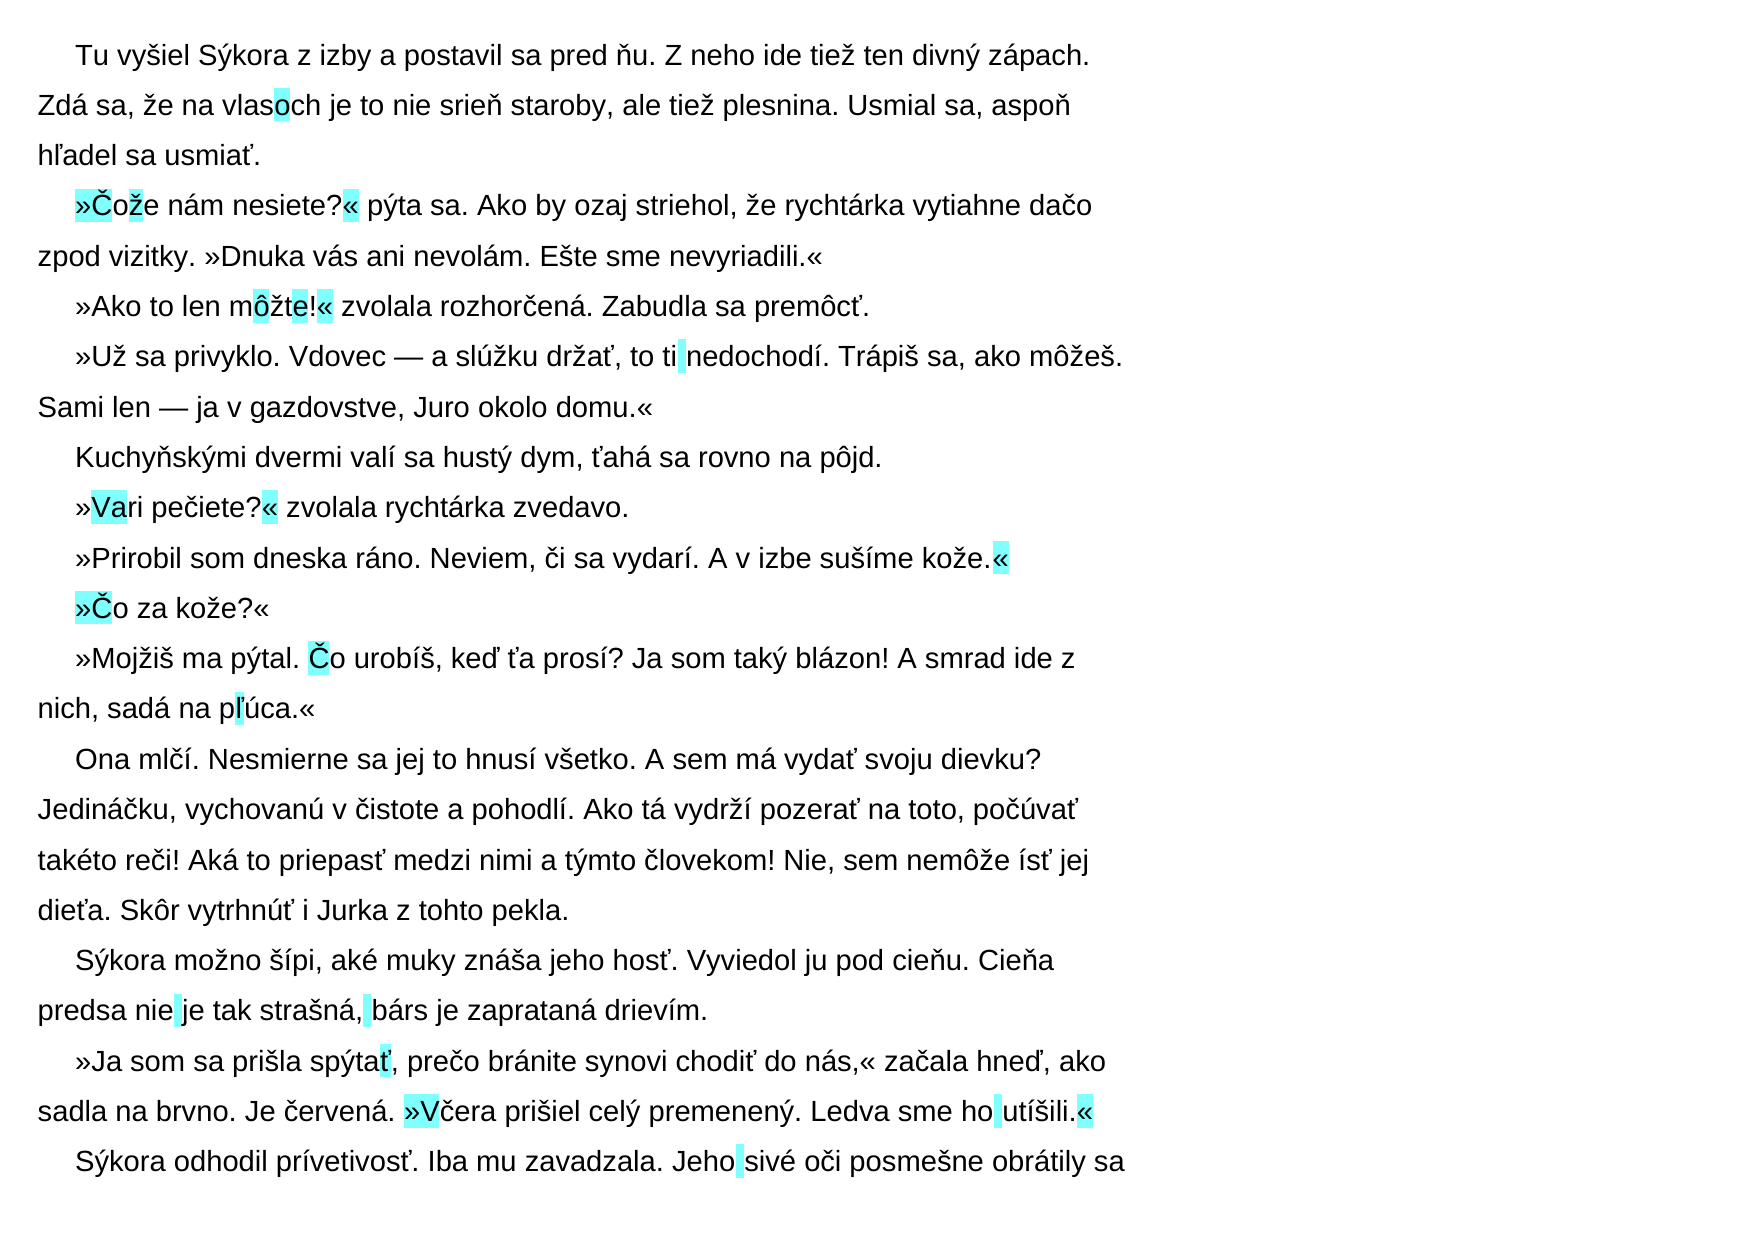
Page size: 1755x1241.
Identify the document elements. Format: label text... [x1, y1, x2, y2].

text »Čože nám nesiete?« pýta sa. Ako by ozaj striehol, že rychtárka vytiahne dačo zpod vizitky. »Dnuka vás ani nevolám. Ešte sme nevyriadili.« [37, 188, 1130, 272]
text »Čo za kože?« [37, 591, 1130, 624]
text Ona mlčí. Nesmierne sa jej to hnusí všetko. A sem má vydať svoju dievku? Jedináčku, vychovanú v čistote a pohodlí. Ako tá vydrží pozerať na toto, počúvať takéto reči! Aká to priepasť medzi nimi a týmto človekom! Nie, sem nemôže ísť jej dieťa. Skôr vytrhnúť i Jurka z tohto pekla. [37, 742, 1130, 926]
text »Ako to len môžte!« zvolala rozhorčená. Zabudla sa premôcť. [37, 289, 1130, 323]
text »Už sa privyklo. Vdovec — a slúžku držať, to ti nedochodí. Trápiš sa, ako môžeš. Sami len — ja v gazdovstve, Juro okolo domu.« [37, 339, 1130, 423]
text Kuchyňskými dvermi valí sa hustý dym, ťahá sa rovno na pôjd. [37, 440, 1130, 473]
text Sýkora možno šípi, aké muky znáša jeho hosť. Vyviedol ju pod cieňu. Cieňa predsa nie je tak strašná, bárs je zaprataná drievím. [37, 943, 1130, 1027]
text Tu vyšiel Sýkora z izby a postavil sa pred ňu. Z neho ide tiež ten divný zápach. Zdá sa, že na vlasoch je to nie srieň staroby, ale tiež plesnina. Usmial sa, aspoň hľadel sa usmiať. [37, 37, 1130, 172]
text »Vari pečiete?« zvolala rychtárka zvedavo. [37, 490, 1130, 524]
text Sýkora odhodil prívetivosť. Iba mu zavadzala. Jeho sivé oči posmešne obrátily sa [37, 1144, 1130, 1178]
text »Ja som sa prišla spýtať, prečo bránite synovi chodiť do nás,« začala hneď, ako sadla na brvno. Je červená. »Včera prišiel celý premenený. Ledva sme ho utíšili.« [37, 1044, 1130, 1128]
text »Mojžiš ma pýtal. Čo urobíš, keď ťa prosí? Ja som taký blázon! A smrad ide z nich, sadá na pľúca.« [37, 641, 1130, 725]
text »Prirobil som dneska ráno. Neviem, či sa vydarí. A v izbe sušíme kože.« [37, 541, 1130, 574]
